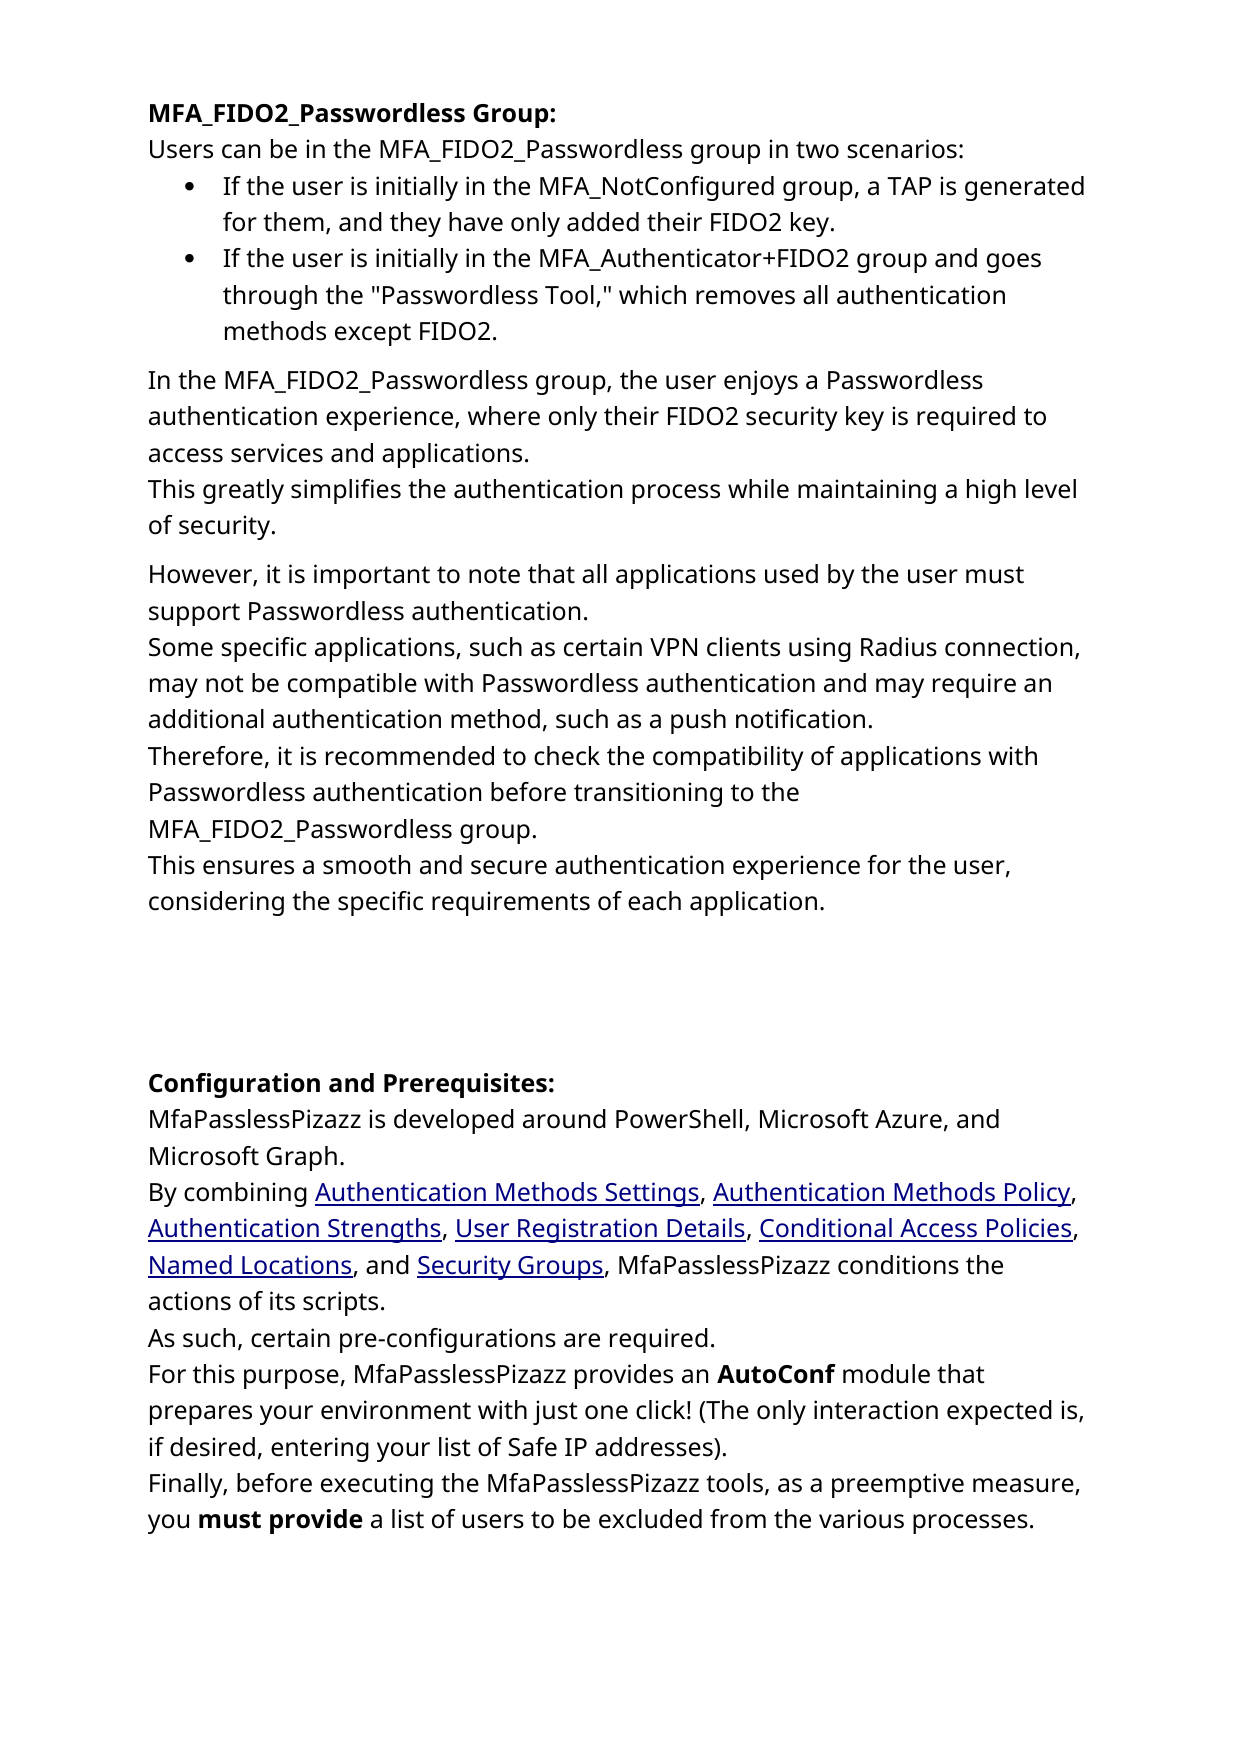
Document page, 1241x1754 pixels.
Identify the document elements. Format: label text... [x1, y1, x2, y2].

text Configuration and Prerequisites: [148, 1066, 1093, 1100]
text As such, certain pre-configurations are required. [148, 1320, 1093, 1354]
text However, it is important to note that all applications used by the user must support Passwordless authentication. [148, 557, 1093, 627]
list If the user is initially in the MFA_NotConfigured group, a TAP is generated for them, and they have only added their FIDO2 key. [185, 168, 1093, 239]
text MfaPasslessPizazz is developed around PowerShell, Microsoft Azure, and Microsoft Graph. [148, 1102, 1093, 1172]
text For this purpose, MfaPasslessPizazz provides an AutoConf module that prepares your environment with just one click! (The only interaction expected is, if desired, entering your list of Safe IP addresses). [148, 1357, 1093, 1463]
text This greatly simplifies the authentication process while maintaining a high level of security. [148, 472, 1093, 542]
text This ensures a smooth and secure authentication experience for the user, considering the specific requirements of each application. [148, 848, 1093, 918]
text Users can be in the MFA_FIDO2_Passwordless group in two scenarios: [148, 132, 1093, 166]
text Some specific applications, such as certain VPN clients using Radius connection, may not be compatible with Passwordless authentication and may require an additional authentication method, such as a push notification. [148, 629, 1093, 736]
list If the user is initially in the MFA_Authenticator+FIDO2 group and goes through the "Passwordless Tool," which removes all authentication methods except FIDO2. [185, 241, 1093, 348]
text Therefore, it is recommended to check the compatibility of applications with Passwordless authentication before transitioning to the MFA_FIDO2_Passwordless group. [148, 738, 1093, 845]
text MFA_FIDO2_Passwordless Group: [148, 96, 1093, 129]
text By combining Authentication Methods Settings, Authentication Methods Policy, Authentication Strengths, User Registration Details, Conditional Access Policies, Named Locations, and Security Groups, MfaPasslessPizazz conditions the actions of its scripts. [148, 1175, 1093, 1318]
text In the MFA_FIDO2_Passwordless group, the user enjoys a Passwordless authentication experience, where only their FIDO2 security key is required to access services and applications. [148, 362, 1093, 469]
text Finally, before executing the MfaPasslessPizazz tools, as a preemptive measure, you must provide a list of users to be excluded from the various processes. [148, 1466, 1093, 1536]
